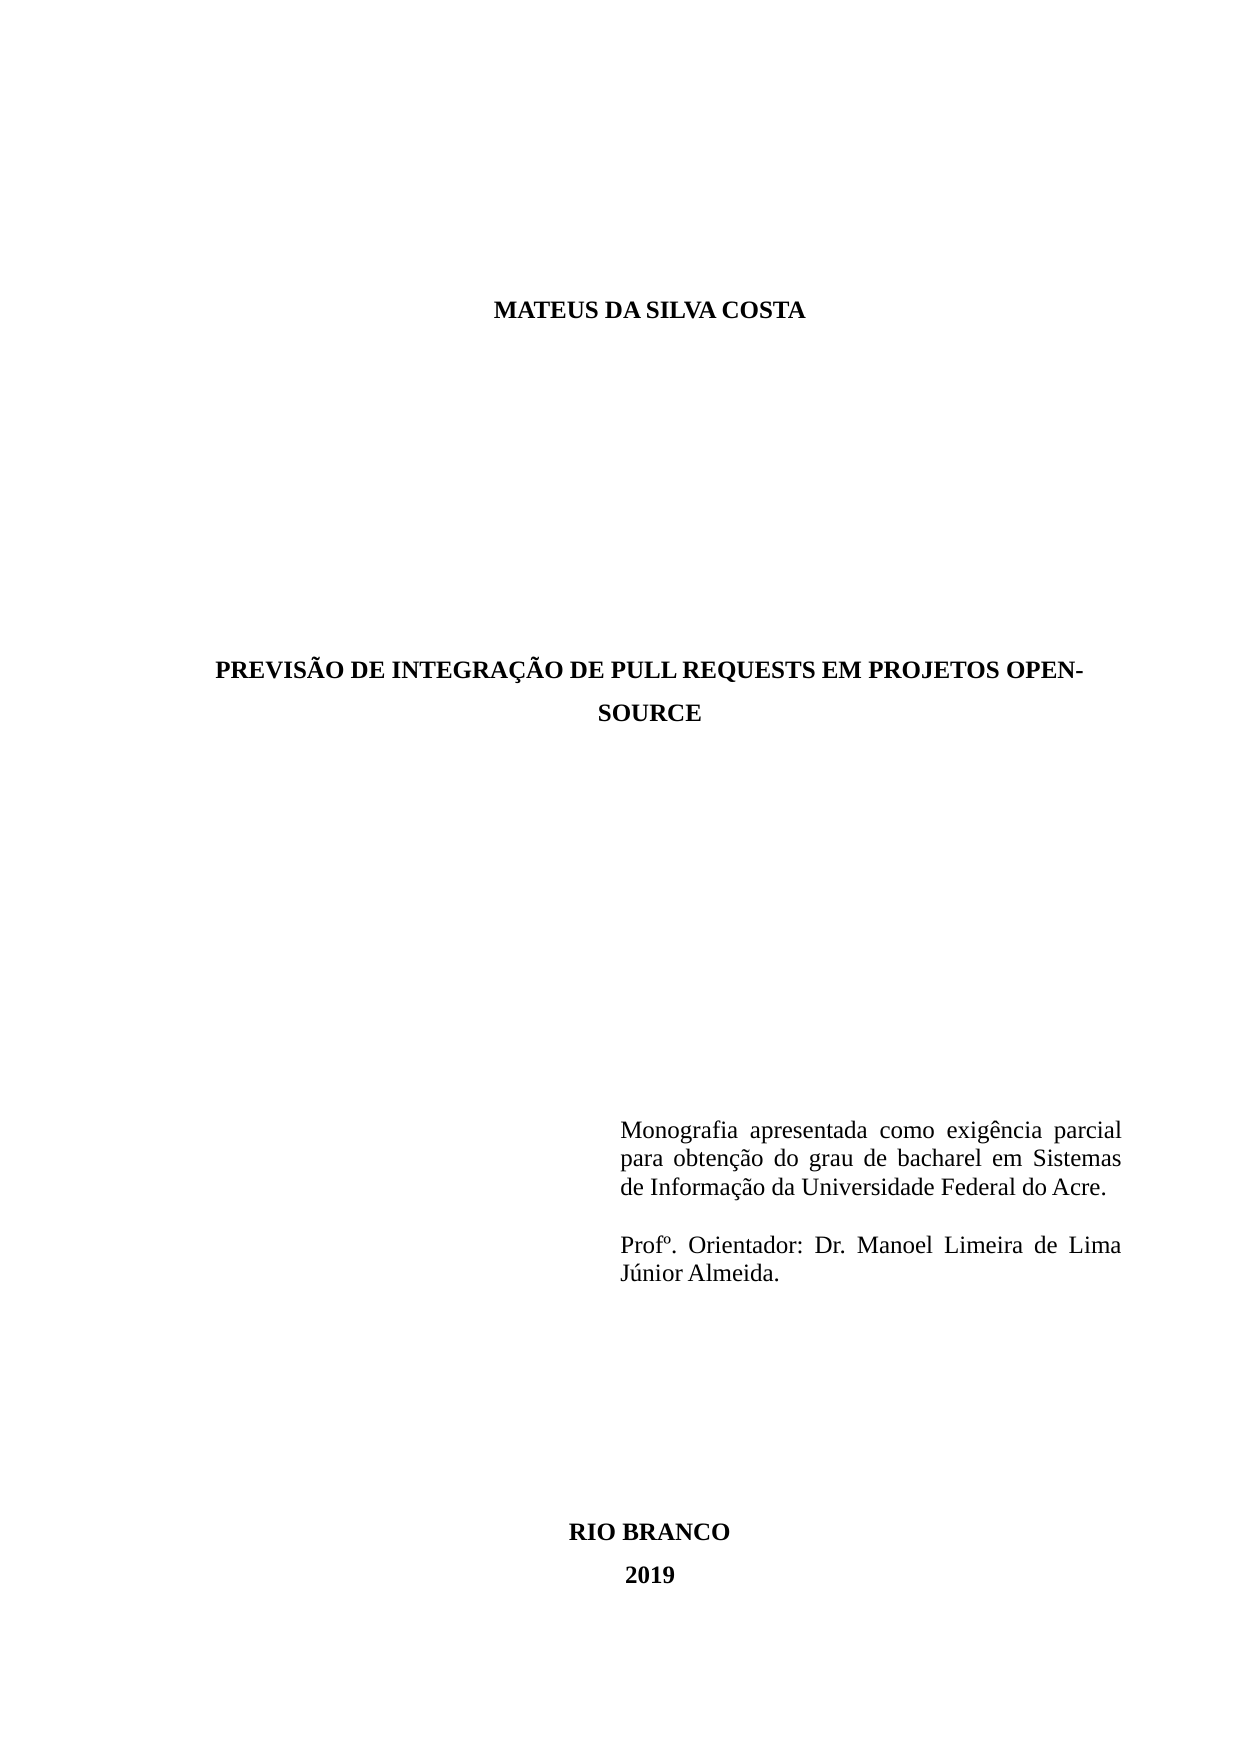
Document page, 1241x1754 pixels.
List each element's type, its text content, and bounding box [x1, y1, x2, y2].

text 2019 [177, 1560, 1122, 1589]
text MATEUS DA SILVA COSTA [177, 295, 1122, 324]
text Previsão de Integração de pull requestS EM PROJETOS OPEN-SOURCE [177, 655, 1122, 727]
text Profº. Orientador: Dr. Manoel Limeira de Lima Júnior Almeida. [620, 1230, 1122, 1287]
text RIO BRANCO [177, 1517, 1122, 1546]
text Monografia apresentada como exigência parcial para obtenção do grau de bacharel em Sistemas de Informação da Universidade Federal do Acre. [620, 1115, 1122, 1201]
